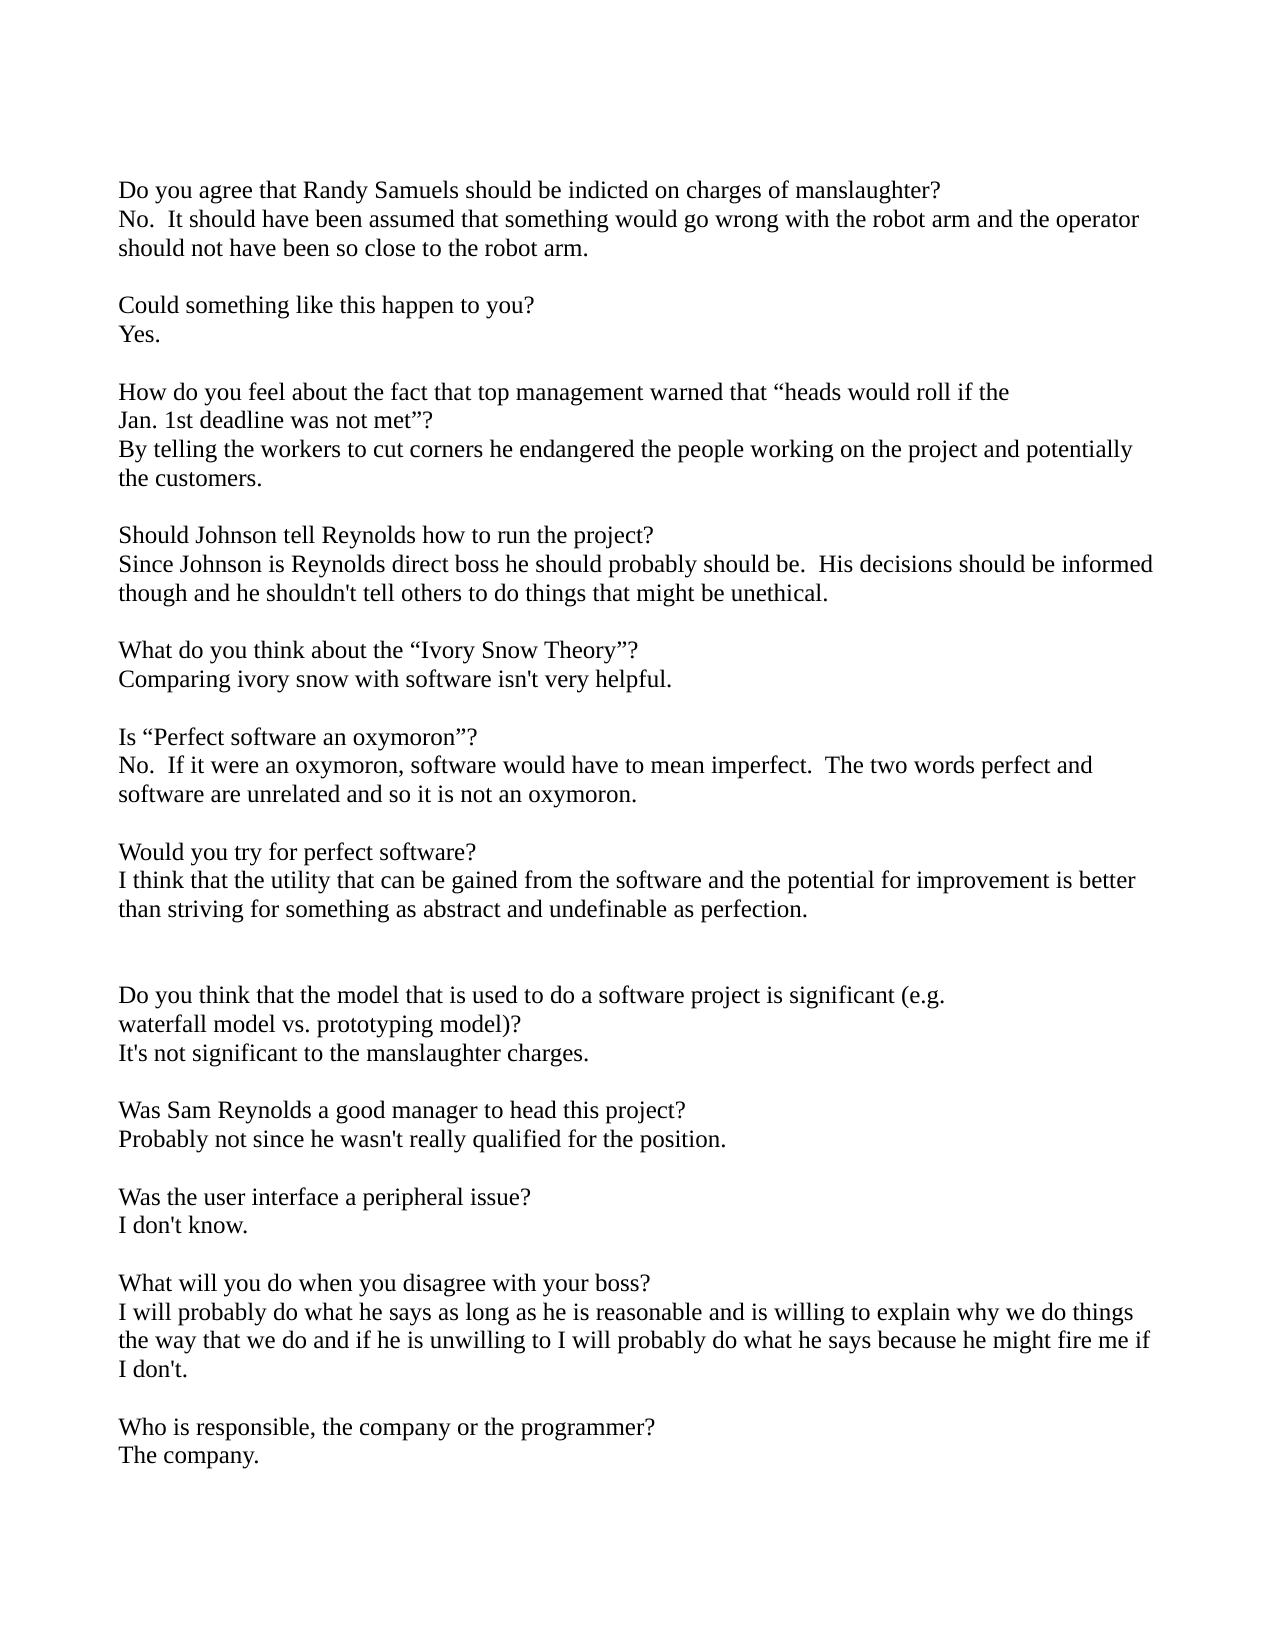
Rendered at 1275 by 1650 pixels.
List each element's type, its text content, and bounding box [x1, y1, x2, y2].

text Could something like this happen to you? [118, 291, 1157, 319]
text What do you think about the “Ivory Snow Theory”? [118, 636, 1157, 664]
text Since Johnson is Reynolds direct boss he should probably should be. His decisions should be informed though and he shouldn't tell others to do things that might be unethical. [118, 549, 1157, 607]
text How do you feel about the fact that top management warned that “heads would roll if the [118, 377, 1157, 406]
text Is “Perfect software an oxymoron”? [118, 722, 1157, 751]
text I think that the utility that can be gained from the software and the potential for improvement is better than striving for something as abstract and undefinable as perfection. [118, 866, 1157, 923]
text Do you agree that Randy Samuels should be indicted on charges of manslaughter? [118, 176, 1157, 204]
text By telling the workers to cut corners he endangered the people working on the project and potentially the customers. [118, 434, 1157, 492]
text It's not significant to the manslaughter charges. [118, 1038, 1157, 1067]
text Probably not since he wasn't really qualified for the position. [118, 1124, 1157, 1153]
text No. If it were an oxymoron, software would have to mean imperfect. The two words perfect and software are unrelated and so it is not an oxymoron. [118, 751, 1157, 808]
text Who is responsible, the company or the programmer? [118, 1412, 1157, 1441]
text Do you think that the model that is used to do a software project is significant (e.g. [118, 981, 1157, 1009]
text Jan. 1st deadline was not met”? [118, 406, 1157, 434]
text Should Johnson tell Reynolds how to run the project? [118, 521, 1157, 549]
text What will you do when you disagree with your boss? [118, 1268, 1157, 1297]
text Would you try for perfect software? [118, 837, 1157, 866]
text Comparing ivory snow with software isn't very helpful. [118, 664, 1157, 693]
text I will probably do what he says as long as he is reasonable and is willing to explain why we do things the way that we do and if he is unwilling to I will probably do what he says because he might fire me if I don't. [118, 1297, 1157, 1383]
text Was the user interface a peripheral issue? [118, 1182, 1157, 1211]
text The company. [118, 1441, 1157, 1469]
text waterfall model vs. prototyping model)? [118, 1009, 1157, 1038]
text No. It should have been assumed that something would go wrong with the robot arm and the operator should not have been so close to the robot arm. [118, 204, 1157, 262]
text I don't know. [118, 1211, 1157, 1239]
text Was Sam Reynolds a good manager to head this project? [118, 1096, 1157, 1124]
text Yes. [118, 319, 1157, 348]
